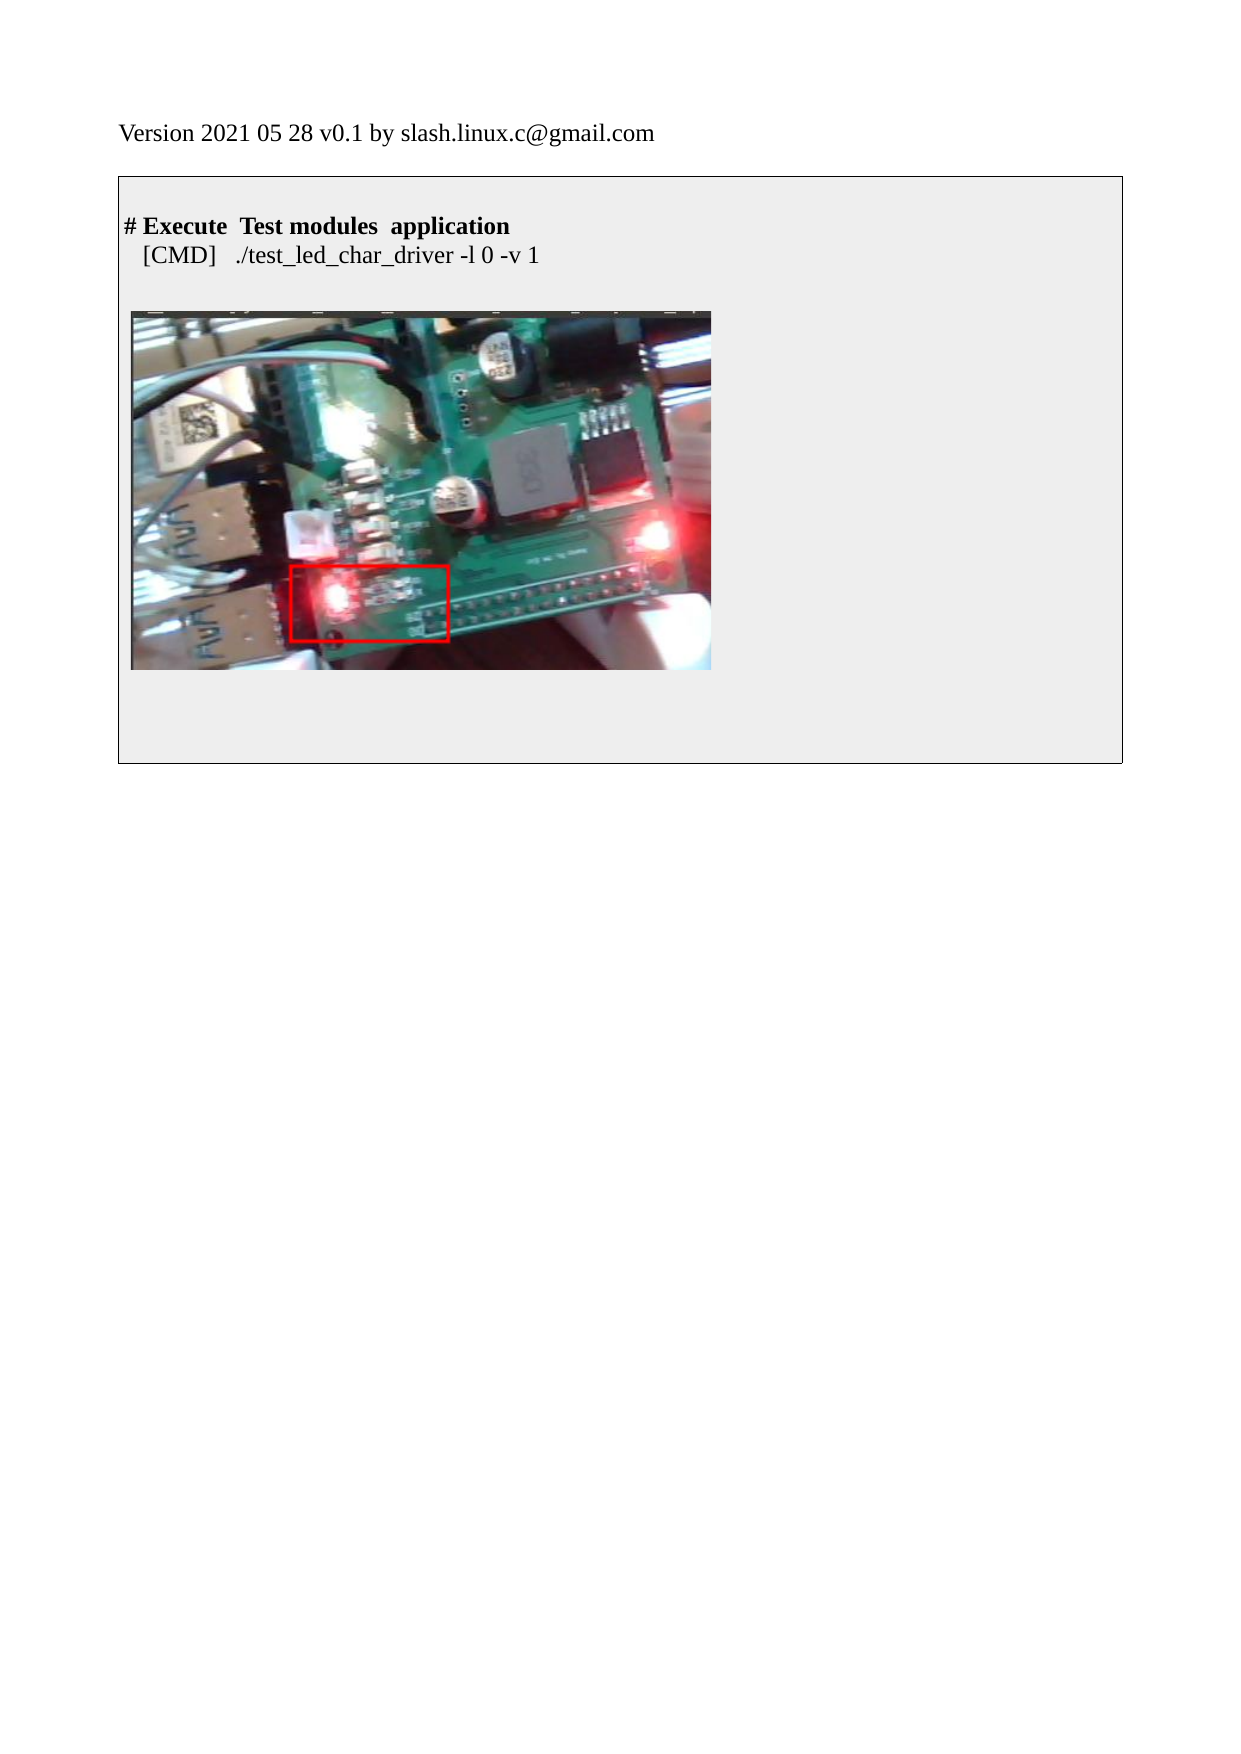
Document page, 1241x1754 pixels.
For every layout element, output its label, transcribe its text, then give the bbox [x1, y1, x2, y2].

table_cell # Execute Test modules application [CMD] ./test_led_char_driver -l 0 -v 1 [119, 177, 1122, 763]
picture [130, 311, 712, 670]
